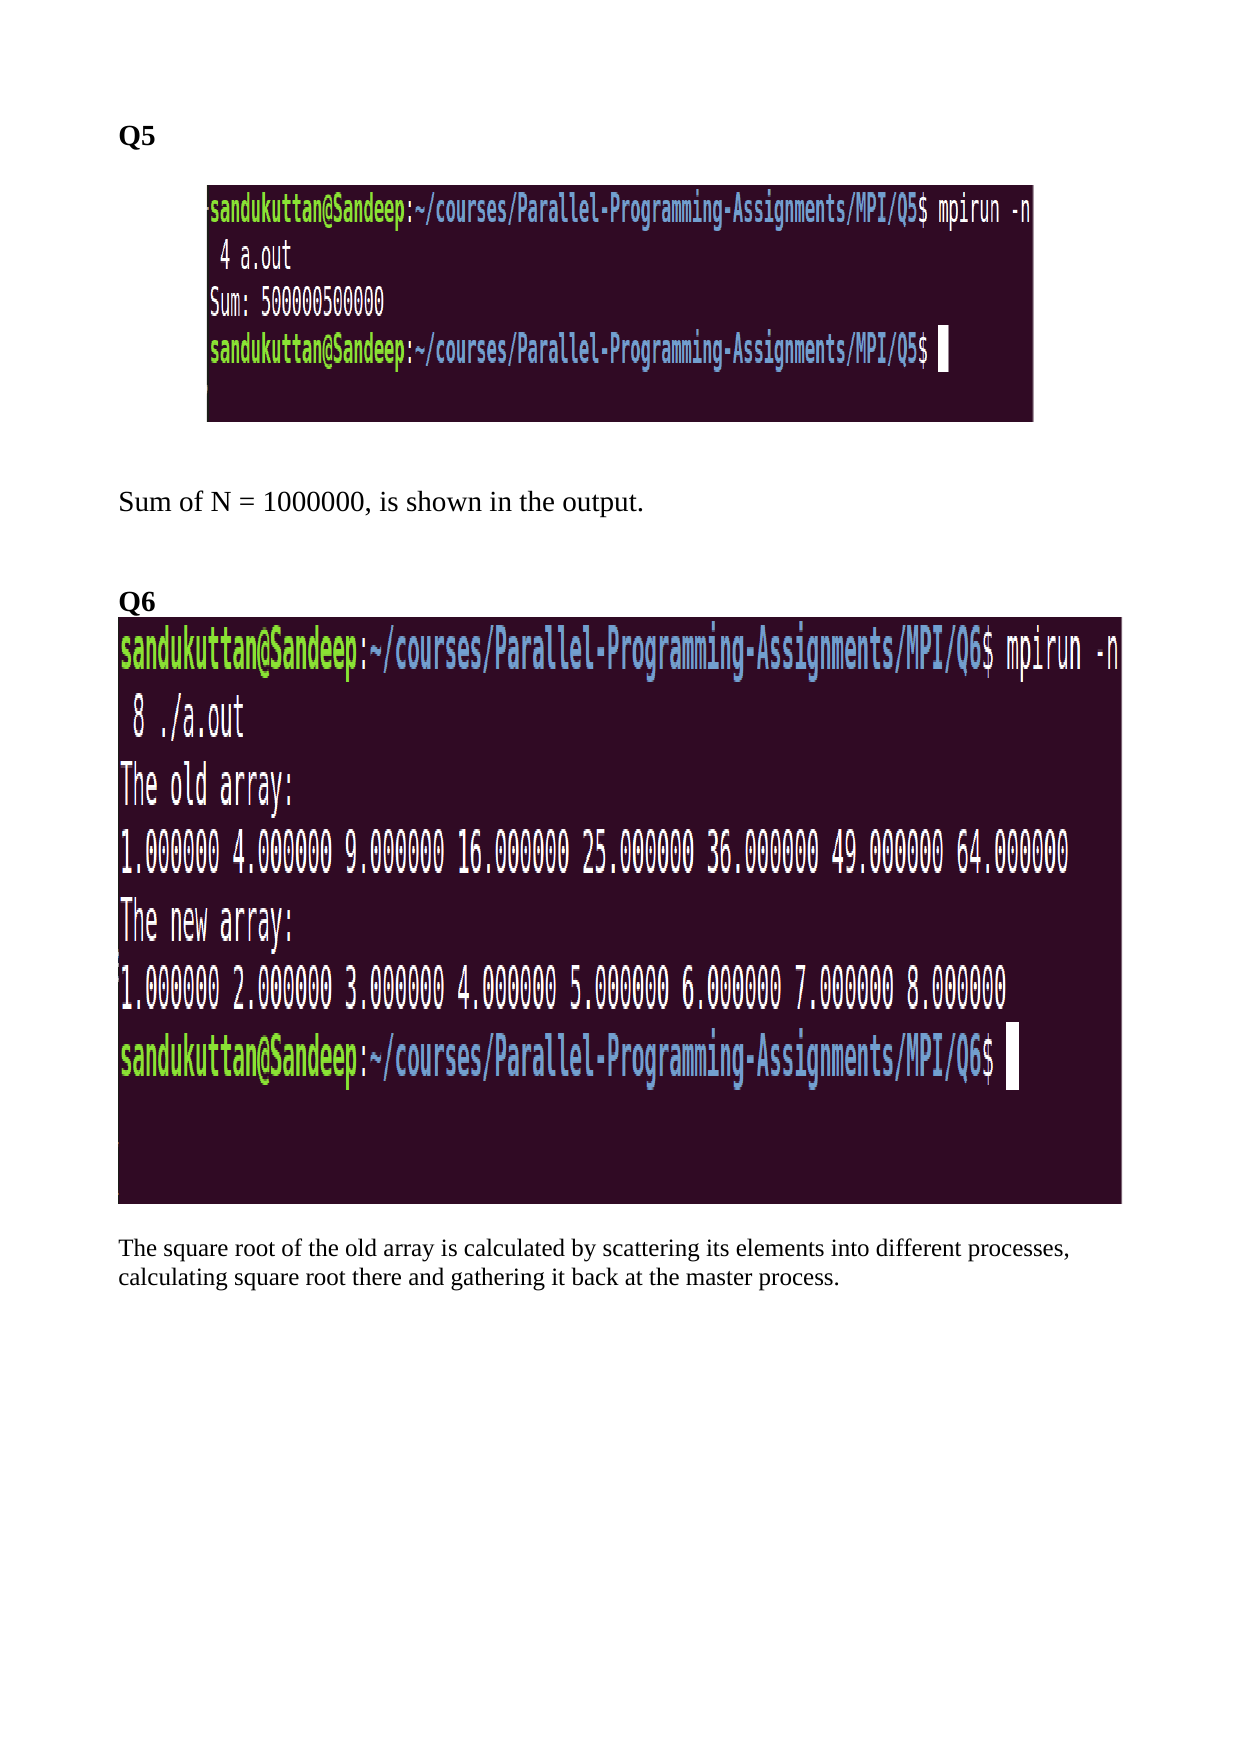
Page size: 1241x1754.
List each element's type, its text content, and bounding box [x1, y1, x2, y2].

text Q5 [118, 118, 1122, 152]
text The square root of the old array is calculated by scattering its elements into different processes, calculating square root there and gathering it back at the master process. [118, 1233, 1122, 1290]
picture [206, 185, 1034, 422]
text Sum of N = 1000000, is shown in the output. [118, 484, 1122, 517]
picture [118, 617, 1123, 1204]
text Q6 [118, 584, 1122, 617]
